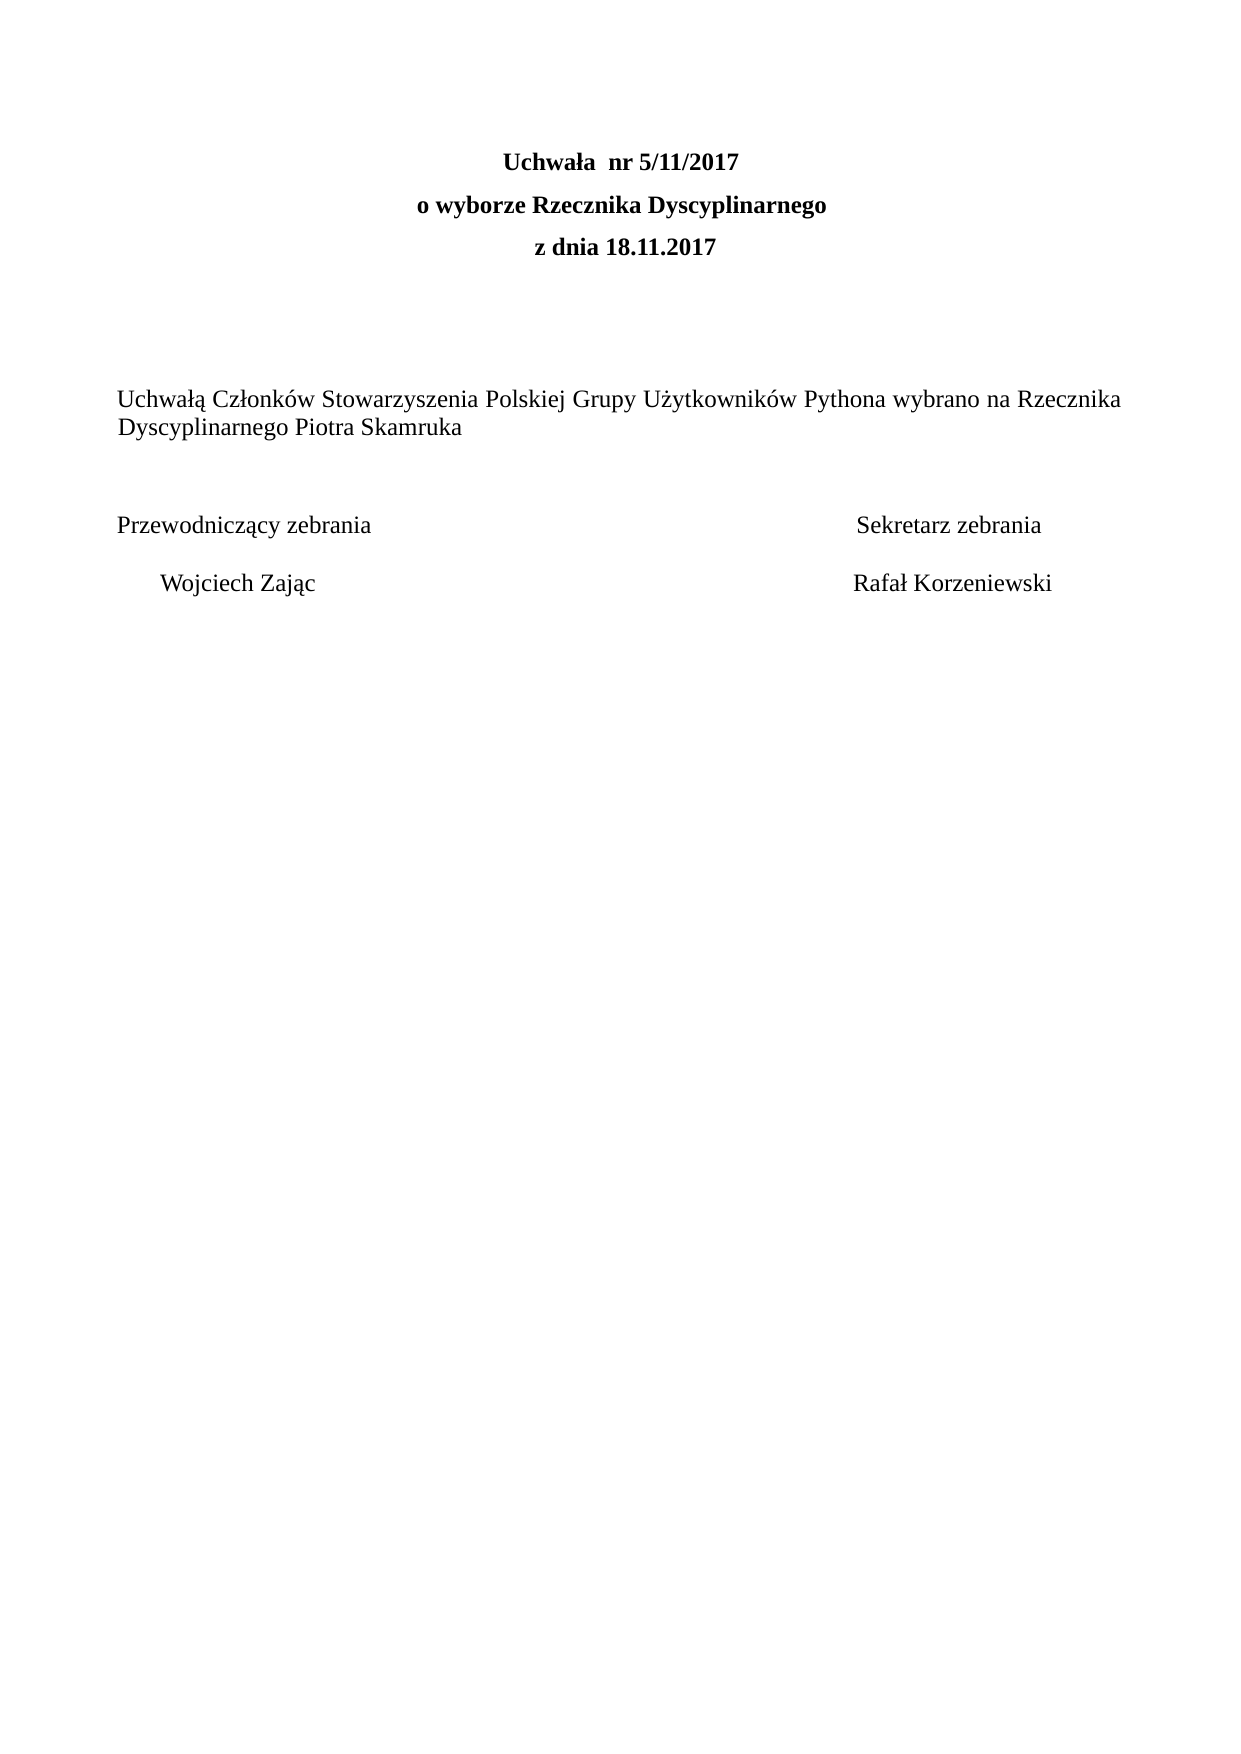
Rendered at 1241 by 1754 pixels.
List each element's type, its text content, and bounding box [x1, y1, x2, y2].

text Wojciech Zając Rafał Korzeniewski [117, 568, 1122, 596]
text o wyborze Rzecznika Dyscyplinarnego z dnia 18.11.2017 [218, 190, 1032, 260]
text Uchwałą Członków Stowarzyszenia Polskiej Grupy Użytkowników Pythona wybrano na Rzecznika Dyscyplinarnego Piotra Skamruka [117, 384, 1122, 441]
text Przewodniczący zebrania Sekretarz zebrania [117, 510, 1122, 539]
text Uchwała nr 5/11/2017 [118, 147, 1124, 176]
